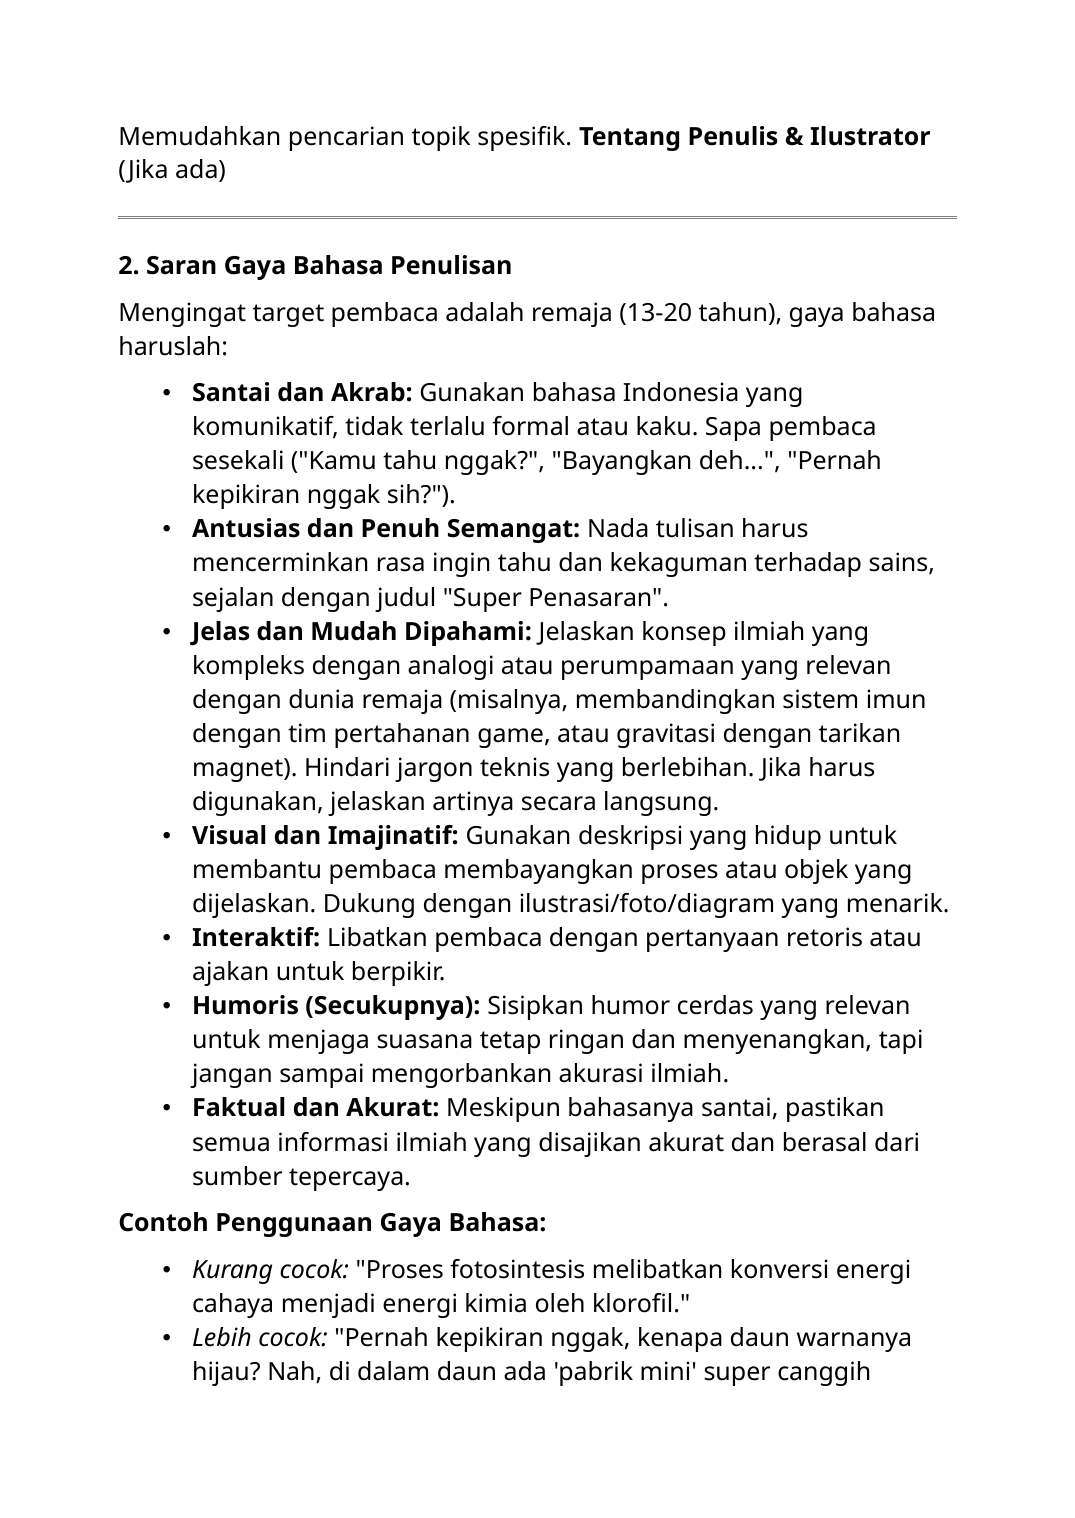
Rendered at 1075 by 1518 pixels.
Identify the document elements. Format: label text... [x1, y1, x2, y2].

list Visual dan Imajinatif: Gunakan deskripsi yang hidup untuk membantu pembaca membayangkan proses atau objek yang dijelaskan. Dukung dengan ilustrasi/foto/diagram yang menarik. [162, 818, 957, 920]
list Interaktif: Libatkan pembaca dengan pertanyaan retoris atau ajakan untuk berpikir. [162, 920, 957, 988]
list Faktual dan Akurat: Meskipun bahasanya santai, pastikan semua informasi ilmiah yang disajikan akurat dan berasal dari sumber tepercaya. [162, 1090, 957, 1192]
list Santai dan Akrab: Gunakan bahasa Indonesia yang komunikatif, tidak terlalu formal atau kaku. Sapa pembaca sesekali ("Kamu tahu nggak?", "Bayangkan deh...", "Pernah kepikiran nggak sih?"). [162, 375, 957, 511]
text 2. Saran Gaya Bahasa Penulisan [118, 248, 957, 282]
text Contoh Penggunaan Gaya Bahasa: [118, 1205, 957, 1239]
list Antusias dan Penuh Semangat: Nada tulisan harus mencerminkan rasa ingin tahu dan kekaguman terhadap sains, sejalan dengan judul "Super Penasaran". [162, 511, 957, 613]
text Memudahkan pencarian topik spesifik. Tentang Penulis & Ilustrator (Jika ada) [118, 118, 957, 186]
list Kurang cocok: "Proses fotosintesis melibatkan konversi energi cahaya menjadi energi kimia oleh klorofil." [162, 1251, 957, 1319]
text Mengingat target pembaca adalah remaja (13-20 tahun), gaya bahasa haruslah: [118, 294, 957, 362]
list Jelas dan Mudah Dipahami: Jelaskan konsep ilmiah yang kompleks dengan analogi atau perumpamaan yang relevan dengan dunia remaja (misalnya, membandingkan sistem imun dengan tim pertahanan game, atau gravitasi dengan tarikan magnet). Hindari jargon teknis yang berlebihan. Jika harus digunakan, jelaskan artinya secara langsung. [162, 613, 957, 818]
list Humoris (Secukupnya): Sisipkan humor cerdas yang relevan untuk menjaga suasana tetap ringan dan menyenangkan, tapi jangan sampai mengorbankan akurasi ilmiah. [162, 988, 957, 1090]
list Lebih cocok: "Pernah kepikiran nggak, kenapa daun warnanya hijau? Nah, di dalam daun ada 'pabrik mini' super canggih [162, 1319, 957, 1388]
